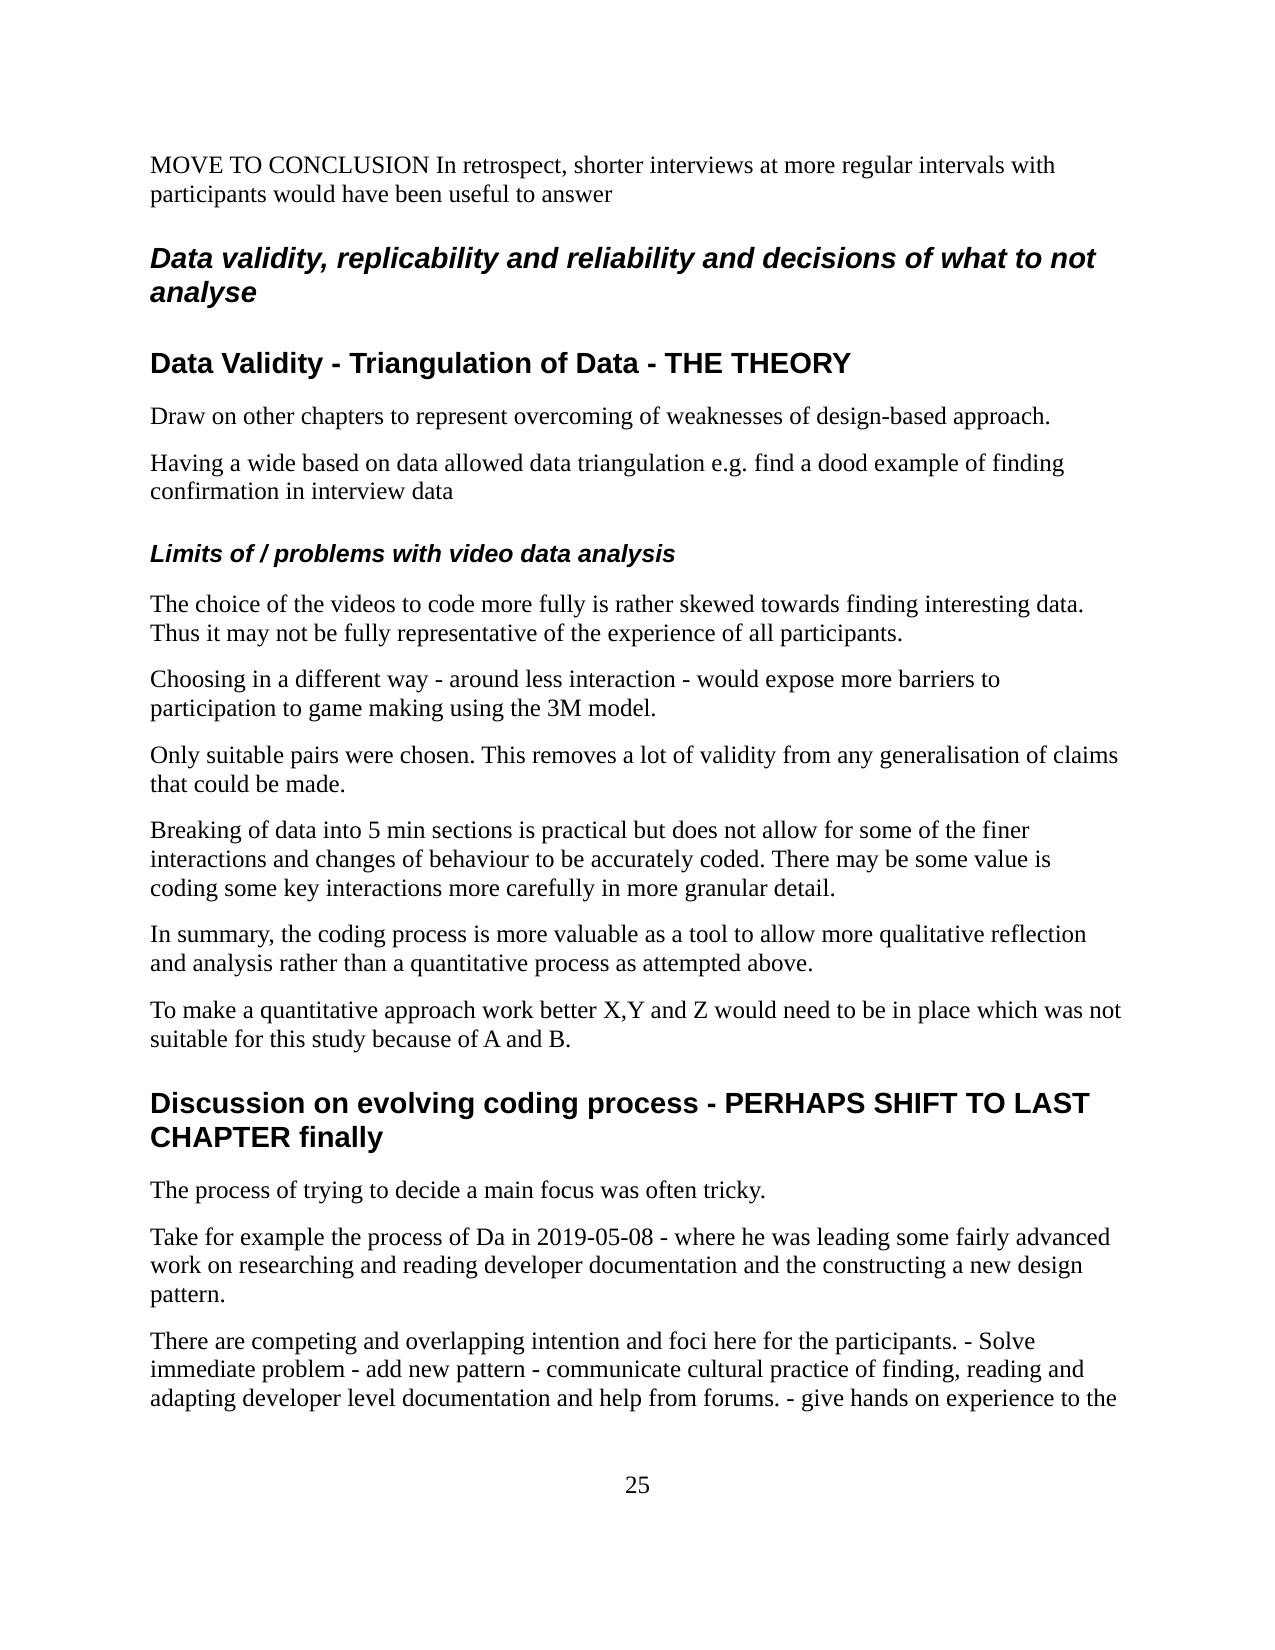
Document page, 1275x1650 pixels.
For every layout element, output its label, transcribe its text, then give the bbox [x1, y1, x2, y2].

text Take for example the process of Da in 2019-05-08 - where he was leading some fairly advanced work on researching and reading developer documentation and the constructing a new design pattern. [150, 1222, 1125, 1308]
subtitle Limits of / problems with video data analysis [150, 539, 1125, 568]
text Only suitable pairs were chosen. This removes a lot of validity from any generalisation of claims that could be made. [150, 740, 1125, 797]
text Breaking of data into 5 min sections is practical but does not allow for some of the finer interactions and changes of behaviour to be accurately coded. There may be some value is coding some key interactions more carefully in more granular detail. [150, 815, 1125, 902]
text The process of trying to decide a main focus was often tricky. [150, 1175, 1125, 1204]
text To make a quantitative approach work better X,Y and Z would need to be in place which was not suitable for this study because of A and B. [150, 995, 1125, 1052]
text Having a wide based on data allowed data triangulation e.g. find a dood example of finding confirmation in interview data [150, 448, 1125, 505]
subtitle Data validity, replicability and reliability and decisions of what to not analyse [150, 241, 1125, 308]
text The choice of the videos to code more fully is rather skewed towards finding interesting data. Thus it may not be fully representative of the experience of all participants. [150, 589, 1125, 647]
text There are competing and overlapping intention and foci here for the participants. - Solve immediate problem - add new pattern - communicate cultural practice of finding, reading and adapting developer level documentation and help from forums. - give hands on experience to the [150, 1326, 1125, 1412]
text Draw on other chapters to represent overcoming of weaknesses of design-based approach. [150, 401, 1125, 430]
text Choosing in a different way - around less interaction - would expose more barriers to participation to game making using the 3M model. [150, 664, 1125, 722]
text MOVE TO CONCLUSION In retrospect, shorter interviews at more regular intervals with participants would have been useful to answer [150, 150, 1125, 207]
subtitle Discussion on evolving coding process - PERHAPS SHIFT TO LAST CHAPTER finally [150, 1086, 1125, 1153]
text In summary, the coding process is more valuable as a tool to allow more qualitative reflection and analysis rather than a quantitative process as attempted above. [150, 919, 1125, 977]
subtitle Data Validity - Triangulation of Data - THE THEORY [150, 346, 1125, 379]
